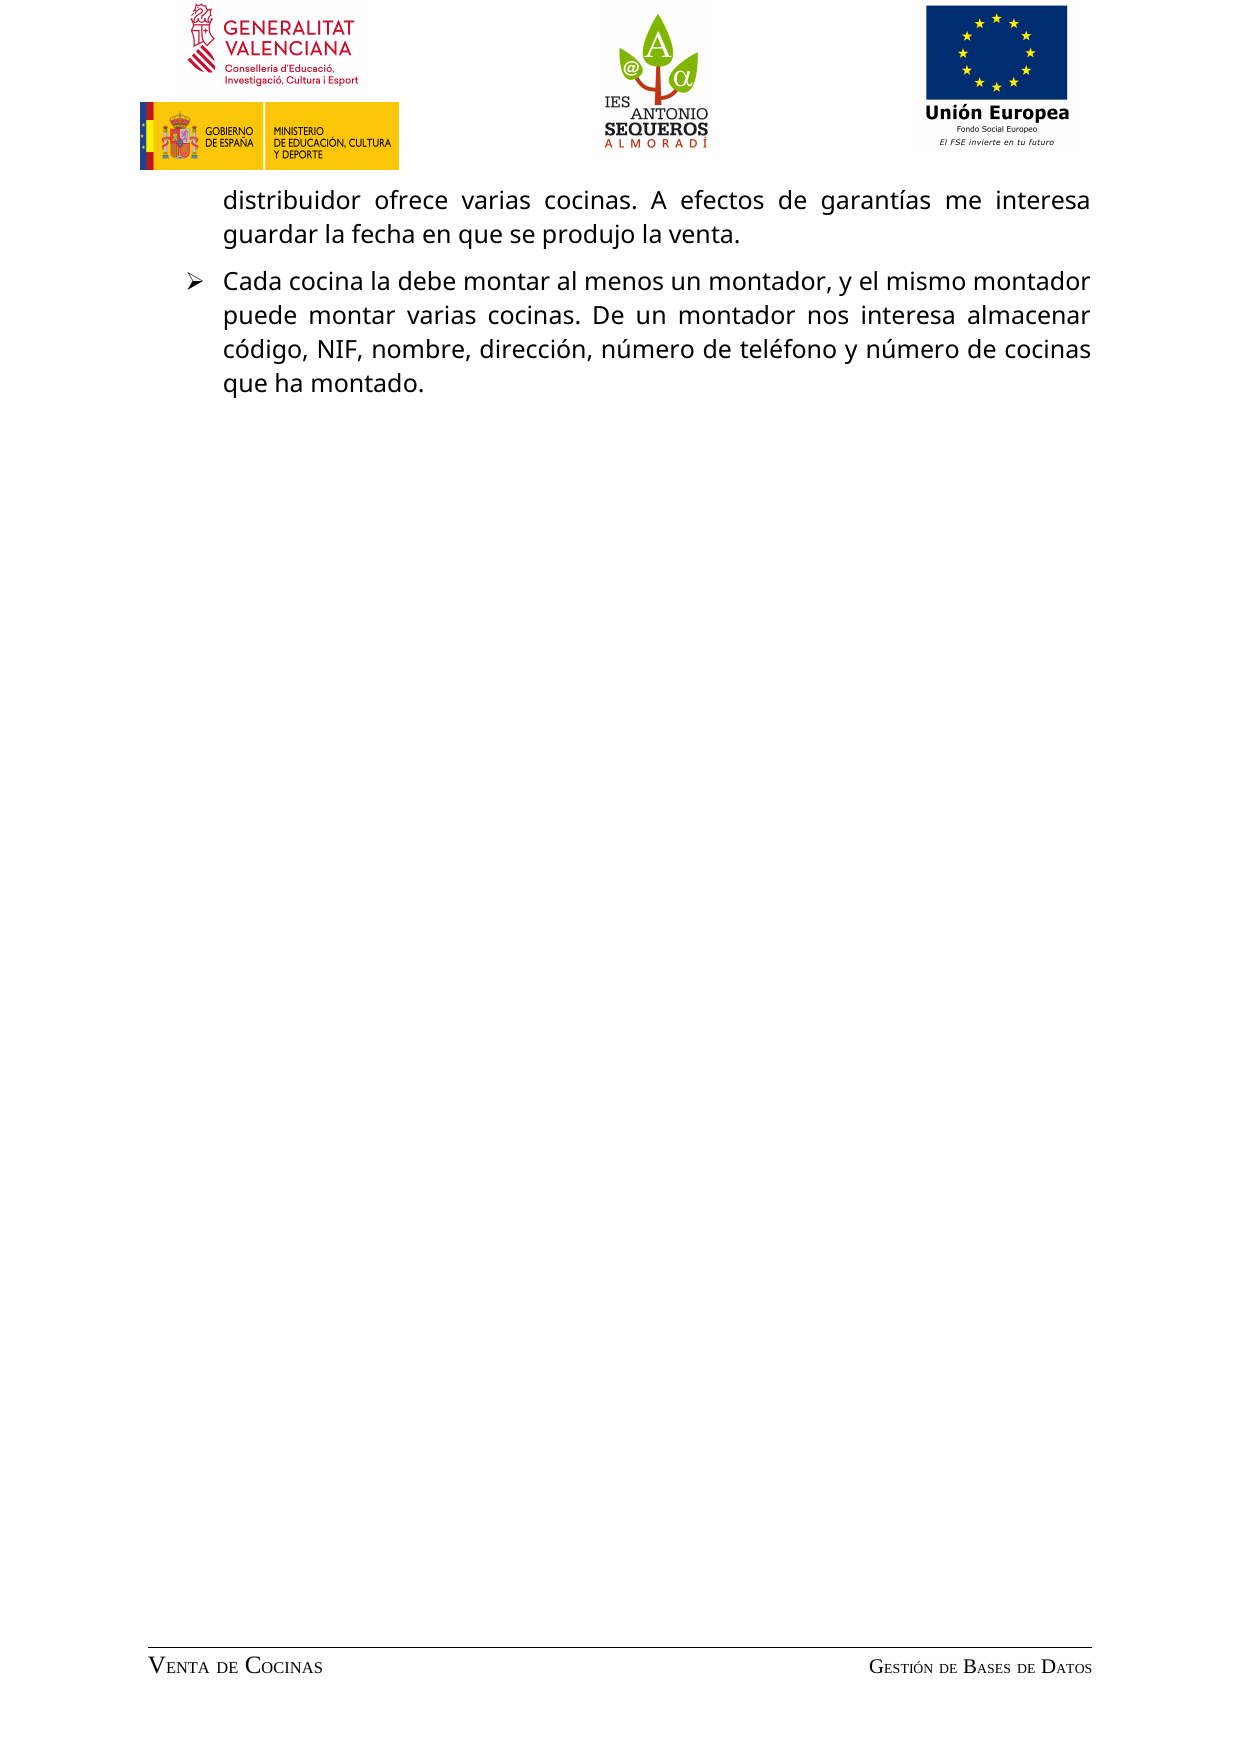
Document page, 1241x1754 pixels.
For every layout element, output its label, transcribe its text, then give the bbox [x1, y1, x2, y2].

list Cada cocina la debe montar al menos un montador, y el mismo montador puede montar varias cocinas. De un montador nos interesa almacenar código, NIF, nombre, dirección, número de teléfono y número de cocinas que ha montado. [185, 264, 1092, 399]
list distribuidor ofrece varias cocinas. A efectos de garantías me interesa guardar la fecha en que se produjo la venta. [185, 183, 1092, 251]
picture [140, 102, 399, 170]
picture [602, 4, 713, 149]
picture [911, 0, 1079, 151]
picture [177, 0, 369, 96]
